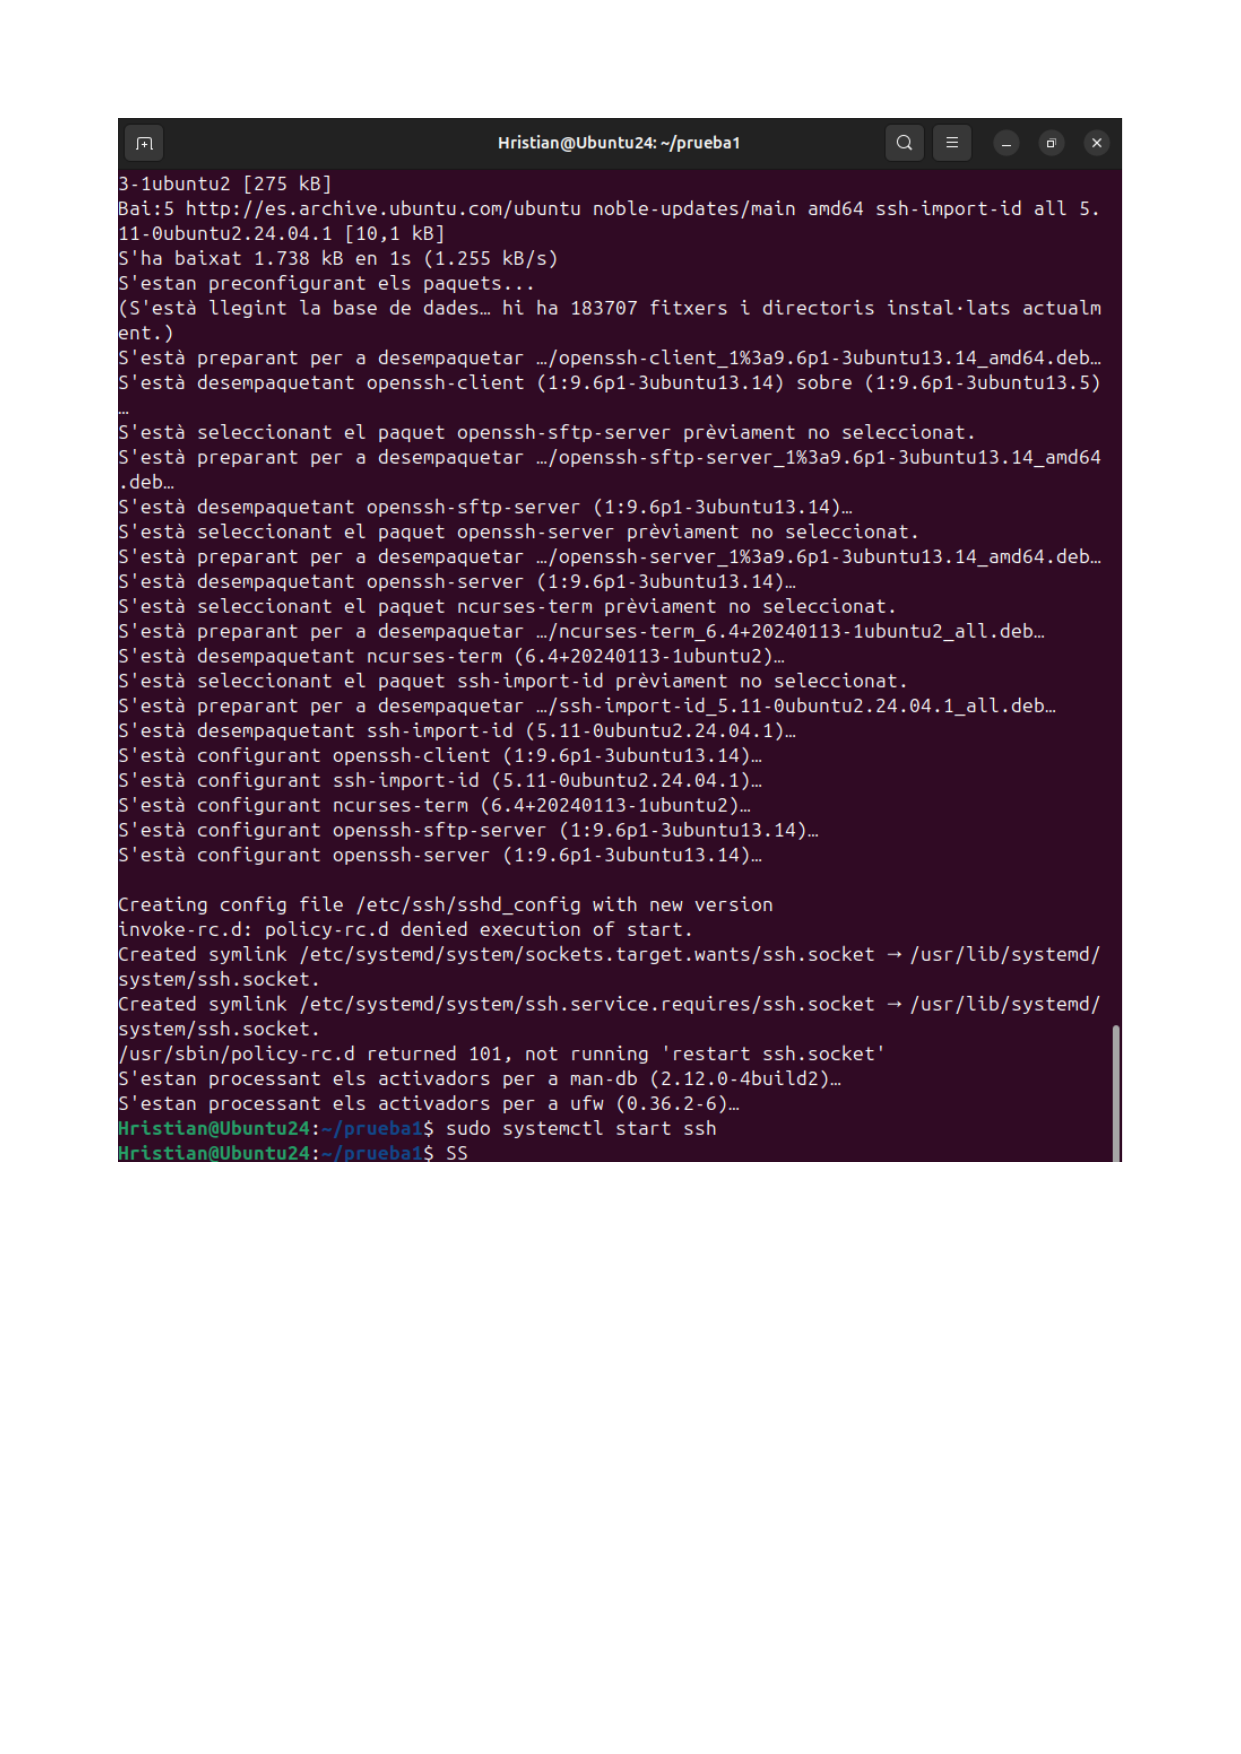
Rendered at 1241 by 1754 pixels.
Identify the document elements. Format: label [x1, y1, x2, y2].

picture [118, 118, 1123, 1162]
